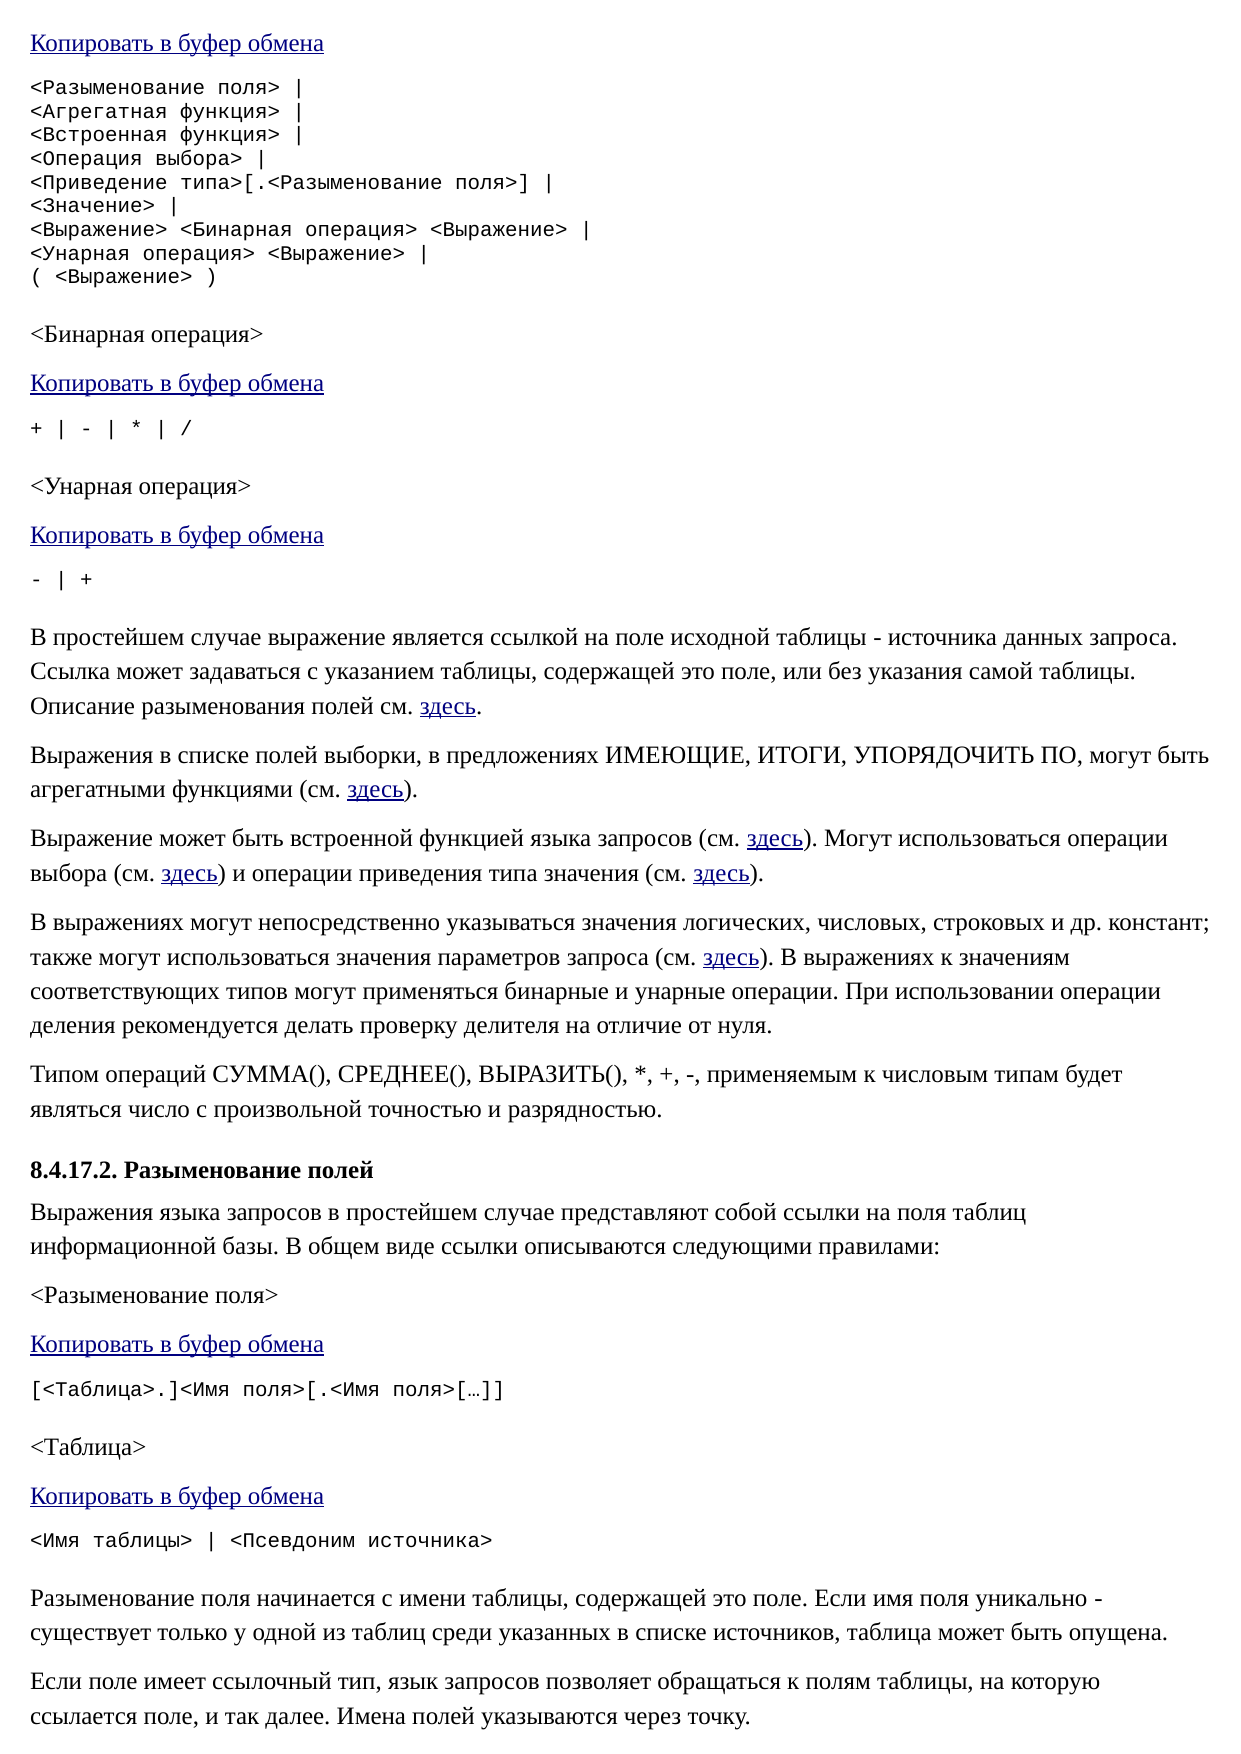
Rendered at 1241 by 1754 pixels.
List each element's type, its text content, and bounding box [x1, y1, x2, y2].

text + | - | * | / [30, 418, 1211, 441]
text ( <Выражение> ) [30, 266, 1211, 290]
text <Выражение> <Бинарная операция> <Выражение> | [30, 219, 1211, 243]
text <Таблица> [30, 1432, 1211, 1460]
text Если поле имеет ссылочный тип, язык запросов позволяет обращаться к полям таблицы, на которую ссылается поле, и так далее. Имена полей указываются через точку. [30, 1666, 1211, 1730]
text В выражениях могут непосредственно указываться значения логических, числовых, строковых и др. констант; также могут использоваться значения параметров запроса (см. здесь). В выражениях к значениям соответствующих типов могут применяться бинарные и унарные операции. При использовании операции деления рекомендуется делать проверку делителя на отличие от нуля. [30, 907, 1211, 1039]
text <Разыменование поля> [30, 1280, 1211, 1309]
subtitle 8.4.17.2. Разыменование полей [30, 1156, 1211, 1184]
text <Приведение типа>[.<Разыменование поля>] | [30, 172, 1211, 195]
text Выражение может быть встроенной функцией языка запросов (см. здесь). Могут использоваться операции выбора (см. здесь) и операции приведения типа значения (см. здесь). [30, 823, 1211, 887]
text [<Таблица>.]<Имя поля>[.<Имя поля>[…]] [30, 1378, 1211, 1402]
text В простейшем случае выражение является ссылкой на поле исходной таблицы ‑ источника данных запроса. Ссылка может задаваться с указанием таблицы, содержащей это поле, или без указания самой таблицы. Описание разыменования полей см. здесь. [30, 622, 1211, 720]
text Копировать в буфер обмена [30, 1481, 1211, 1509]
text Выражения языка запросов в простейшем случае представляют собой ссылки на поля таблиц информационной базы. В общем виде ссылки описываются следующими правилами: [30, 1197, 1211, 1260]
text <Унарная операция> <Выражение> | [30, 243, 1211, 266]
text <Бинарная операция> [30, 319, 1211, 348]
text Выражения в списке полей выборки, в предложениях ИМЕЮЩИЕ, ИТОГИ, УПОРЯДОЧИТЬ ПО, могут быть агрегатными функциями (см. здесь). [30, 740, 1211, 803]
text Копировать в буфер обмена [30, 520, 1211, 548]
text Копировать в буфер обмена [30, 368, 1211, 397]
text <Агрегатная функция> | [30, 101, 1211, 124]
text <Встроенная функция> | [30, 124, 1211, 148]
text Копировать в буфер обмена [30, 1329, 1211, 1358]
text - | + [30, 569, 1211, 592]
text <Разыменование поля> | [30, 77, 1211, 101]
text <Значение> | [30, 195, 1211, 219]
text Копировать в буфер обмена [30, 28, 1211, 57]
text Типом операций СУММА(), СРЕДНЕЕ(), ВЫРАЗИТЬ(), *, +, -, применяемым к числовым типам будет являться число с произвольной точностью и разрядностью. [30, 1059, 1211, 1123]
text <Унарная операция> [30, 471, 1211, 499]
text <Имя таблицы> | <Псевдоним источника> [30, 1530, 1211, 1553]
text <Операция выбора> | [30, 148, 1211, 172]
text Разыменование поля начинается с имени таблицы, содержащей это поле. Если имя поля уникально ‑ существует только у одной из таблиц среди указанных в списке источников, таблица может быть опущена. [30, 1583, 1211, 1646]
